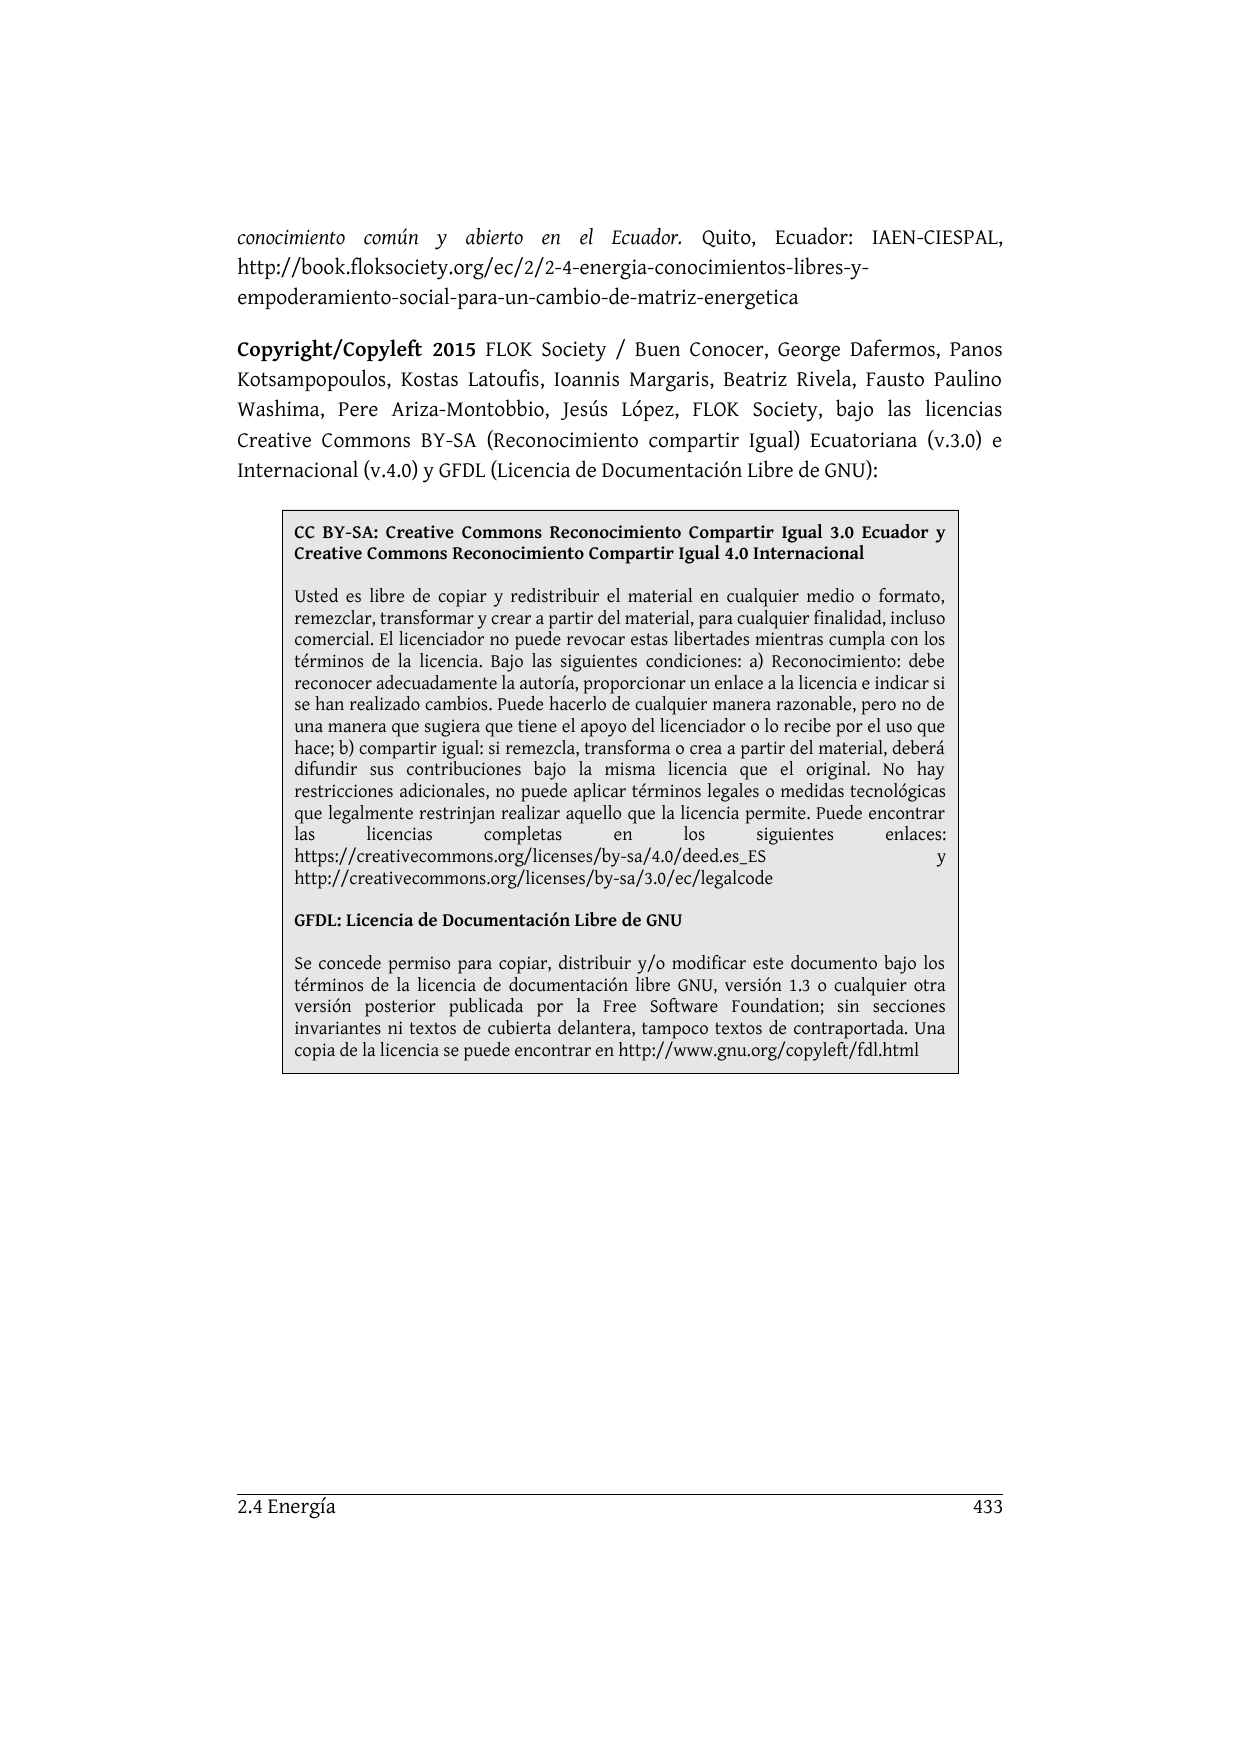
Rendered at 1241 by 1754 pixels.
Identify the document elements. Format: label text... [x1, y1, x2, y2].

text GFDL: Licencia de Documentación Libre de GNU [283, 898, 958, 932]
text Copyright/Copyleft 2015 FLOK Society / Buen Conocer, George Dafermos, Panos Kotsampopoulos, Kostas Latoufis, Ioannis Margaris, Beatriz Rivela, Fausto Paulino Washima, Pere Ariza-Montobbio, Jesús López, FLOK Society, bajo las licencias Creative Commons BY-SA (Reconocimiento compartir Igual) Ecuatoriana (v.3.0) e Internacional (v.4.0) y GFDL (Licencia de Documentación Libre de GNU): [237, 337, 1003, 483]
text conocimiento común y abierto en el Ecuador. Quito, Ecuador: IAEN-CIESPAL, http://book.floksociety.org/ec/2/2-4-energia-conocimientos-libres-y-empoderamiento-social-para-un-cambio-de-matriz-energetica [237, 225, 1003, 311]
text Se concede permiso para copiar, distribuir y/o modificar este documento bajo los términos de la licencia de documentación libre GNU, versión 1.3 o cualquier otra versión posterior publicada por la Free Software Foundation; sin secciones invariantes ni textos de cubierta delantera, tampoco textos de contraportada. Una copia de la licencia se puede encontrar en http://www.gnu.org/copyleft/fdl.html [283, 941, 958, 1073]
text Usted es libre de copiar y redistribuir el material en cualquier medio o formato, remezclar, transformar y crear a partir del material, para cualquier finalidad, incluso comercial. El licenciador no puede revocar estas libertades mientras cumpla con los términos de la licencia. Bajo las siguientes condiciones: a) Reconocimiento: debe reconocer adecuadamente la autoría, proporcionar un enlace a la licencia e indicar si se han realizado cambios. Puede hacerlo de cualquier manera razonable, pero no de una manera que sugiera que tiene el apoyo del licenciador o lo recibe por el uso que hace; b) compartir igual: si remezcla, transforma o crea a partir del material, deberá difundir sus contribuciones bajo la misma licencia que el original. No hay restricciones adicionales, no puede aplicar términos legales o medidas tecnológicas que legalmente restrinjan realizar aquello que la licencia permite. Puede encontrar las licencias completas en los siguientes enlaces: https://creativecommons.org/licenses/by-sa/4.0/deed.es_ES y http://creativecommons.org/licenses/by-sa/3.0/ec/legalcode [283, 574, 958, 889]
text CC BY-SA: Creative Commons Reconocimiento Compartir Igual 3.0 Ecuador y Creative Commons Reconocimiento Compartir Igual 4.0 Internacional [283, 511, 958, 565]
